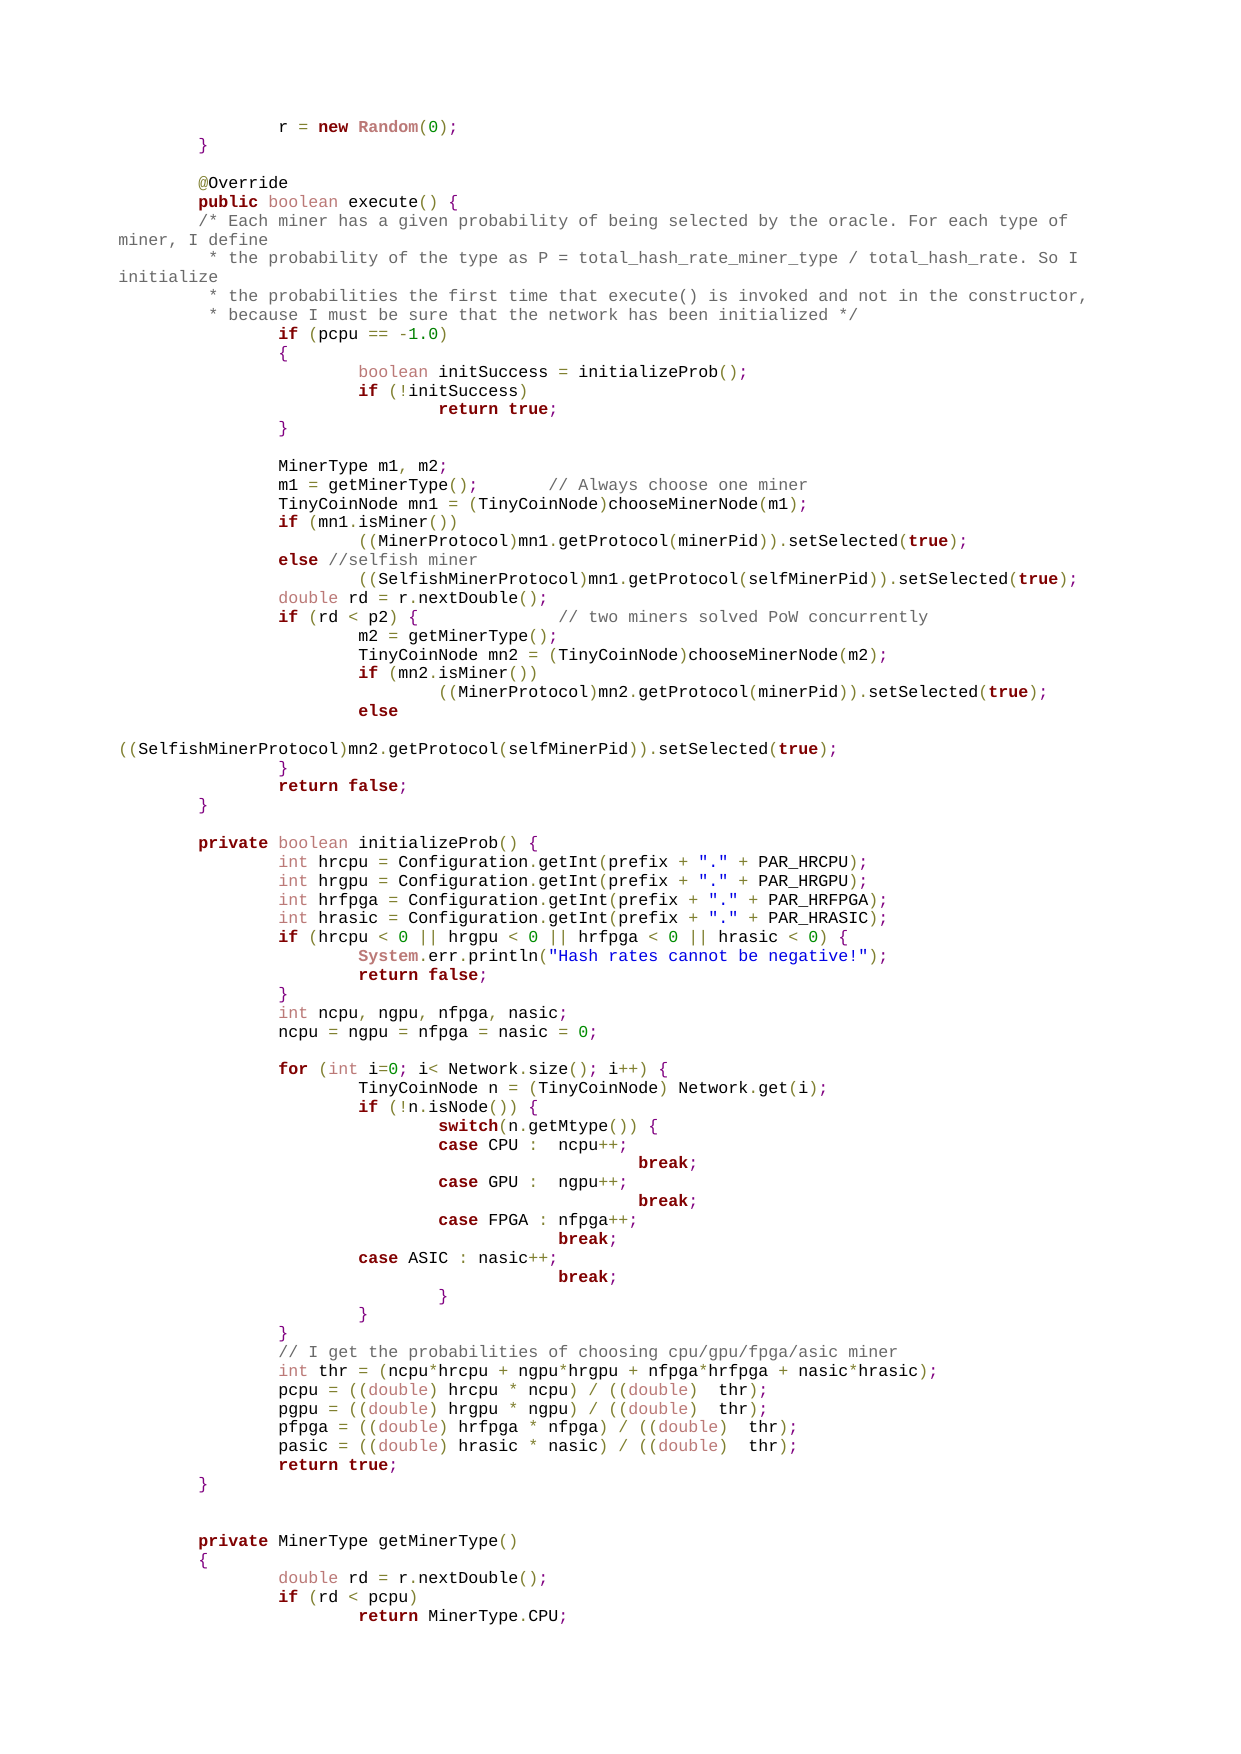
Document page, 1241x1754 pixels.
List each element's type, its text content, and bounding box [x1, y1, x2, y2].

text ((SelfishMinerProtocol)mn2.getProtocol(selfMinerPid)).setSelected(true); [118, 721, 1122, 759]
text break; [118, 1231, 1122, 1249]
text return false; [118, 967, 1122, 985]
text int hrfpga = Configuration.getInt(prefix + "." + PAR_HRFPGA); [118, 891, 1122, 910]
text if (pcpu == -1.0) [118, 326, 1122, 344]
text ((SelfishMinerProtocol)mn1.getProtocol(selfMinerPid)).setSelected(true); [118, 571, 1122, 589]
text return true; [118, 1457, 1122, 1476]
text if (rd < p2) { // two miners solved PoW concurrently [118, 608, 1122, 627]
text } [118, 985, 1122, 1004]
text TinyCoinNode mn2 = (TinyCoinNode)chooseMinerNode(m2); [118, 646, 1122, 665]
text * the probabilities the first time that execute() is invoked and not in the constructor, [118, 288, 1122, 307]
text MinerType m1, m2; [118, 457, 1122, 476]
text case FPGA : nfpga++; [118, 1212, 1122, 1231]
text private MinerType getMinerType() [118, 1532, 1122, 1551]
text } [118, 759, 1122, 778]
text /* Each miner has a given probability of being selected by the oracle. For each type of miner, I define [118, 212, 1122, 250]
text for (int i=0; i< Network.size(); i++) { [118, 1061, 1122, 1080]
text case CPU : ncpu++; [118, 1136, 1122, 1155]
text return false; [118, 778, 1122, 797]
text ((MinerProtocol)mn1.getProtocol(minerPid)).setSelected(true); [118, 533, 1122, 552]
text @Override [118, 175, 1122, 193]
text } [118, 420, 1122, 439]
text break; [118, 1193, 1122, 1212]
text * because I must be sure that the network has been initialized */ [118, 307, 1122, 326]
text if (mn2.isMiner()) [118, 665, 1122, 684]
text // I get the probabilities of choosing cpu/gpu/fpga/asic miner [118, 1344, 1122, 1362]
text { [118, 1551, 1122, 1570]
text TinyCoinNode n = (TinyCoinNode) Network.get(i); [118, 1080, 1122, 1098]
text if (hrcpu < 0 || hrgpu < 0 || hrfpga < 0 || hrasic < 0) { [118, 929, 1122, 948]
text } [118, 1476, 1122, 1494]
text case ASIC : nasic++; [118, 1249, 1122, 1268]
text if (!n.isNode()) { [118, 1098, 1122, 1117]
text * the probability of the type as P = total_hash_rate_miner_type / total_hash_rate. So I initialize [118, 250, 1122, 288]
text int thr = (ncpu*hrcpu + ngpu*hrgpu + nfpga*hrfpga + nasic*hrasic); [118, 1362, 1122, 1381]
text else //selfish miner [118, 552, 1122, 571]
text case GPU : ngpu++; [118, 1174, 1122, 1193]
text break; [118, 1155, 1122, 1174]
text if (!initSuccess) [118, 382, 1122, 401]
text } [118, 1325, 1122, 1344]
text int hrcpu = Configuration.getInt(prefix + "." + PAR_HRCPU); [118, 853, 1122, 872]
text public boolean execute() { [118, 193, 1122, 212]
text m2 = getMinerType(); [118, 627, 1122, 646]
text } [118, 1306, 1122, 1325]
text m1 = getMinerType(); // Always choose one miner [118, 476, 1122, 495]
text ((MinerProtocol)mn2.getProtocol(minerPid)).setSelected(true); [118, 684, 1122, 703]
text System.err.println("Hash rates cannot be negative!"); [118, 948, 1122, 967]
text pgpu = ((double) hrgpu * ngpu) / ((double) thr); [118, 1400, 1122, 1419]
text } [118, 137, 1122, 156]
text double rd = r.nextDouble(); [118, 1570, 1122, 1589]
text switch(n.getMtype()) { [118, 1117, 1122, 1136]
text private boolean initializeProb() { [118, 834, 1122, 853]
text break; [118, 1268, 1122, 1287]
text return true; [118, 401, 1122, 420]
text pfpga = ((double) hrfpga * nfpga) / ((double) thr); [118, 1419, 1122, 1438]
text } [118, 797, 1122, 816]
text boolean initSuccess = initializeProb(); [118, 363, 1122, 382]
text { [118, 344, 1122, 363]
text else [118, 703, 1122, 721]
text if (mn1.isMiner()) [118, 514, 1122, 533]
text ncpu = ngpu = nfpga = nasic = 0; [118, 1023, 1122, 1042]
text int hrasic = Configuration.getInt(prefix + "." + PAR_HRASIC); [118, 910, 1122, 929]
text TinyCoinNode mn1 = (TinyCoinNode)chooseMinerNode(m1); [118, 495, 1122, 514]
text } [118, 1287, 1122, 1306]
text return MinerType.CPU; [118, 1608, 1122, 1626]
text int hrgpu = Configuration.getInt(prefix + "." + PAR_HRGPU); [118, 872, 1122, 891]
text if (rd < pcpu) [118, 1589, 1122, 1608]
text pcpu = ((double) hrcpu * ncpu) / ((double) thr); [118, 1381, 1122, 1400]
text double rd = r.nextDouble(); [118, 589, 1122, 608]
text int ncpu, ngpu, nfpga, nasic; [118, 1004, 1122, 1023]
text pasic = ((double) hrasic * nasic) / ((double) thr); [118, 1438, 1122, 1457]
text r = new Random(0); [118, 118, 1122, 137]
